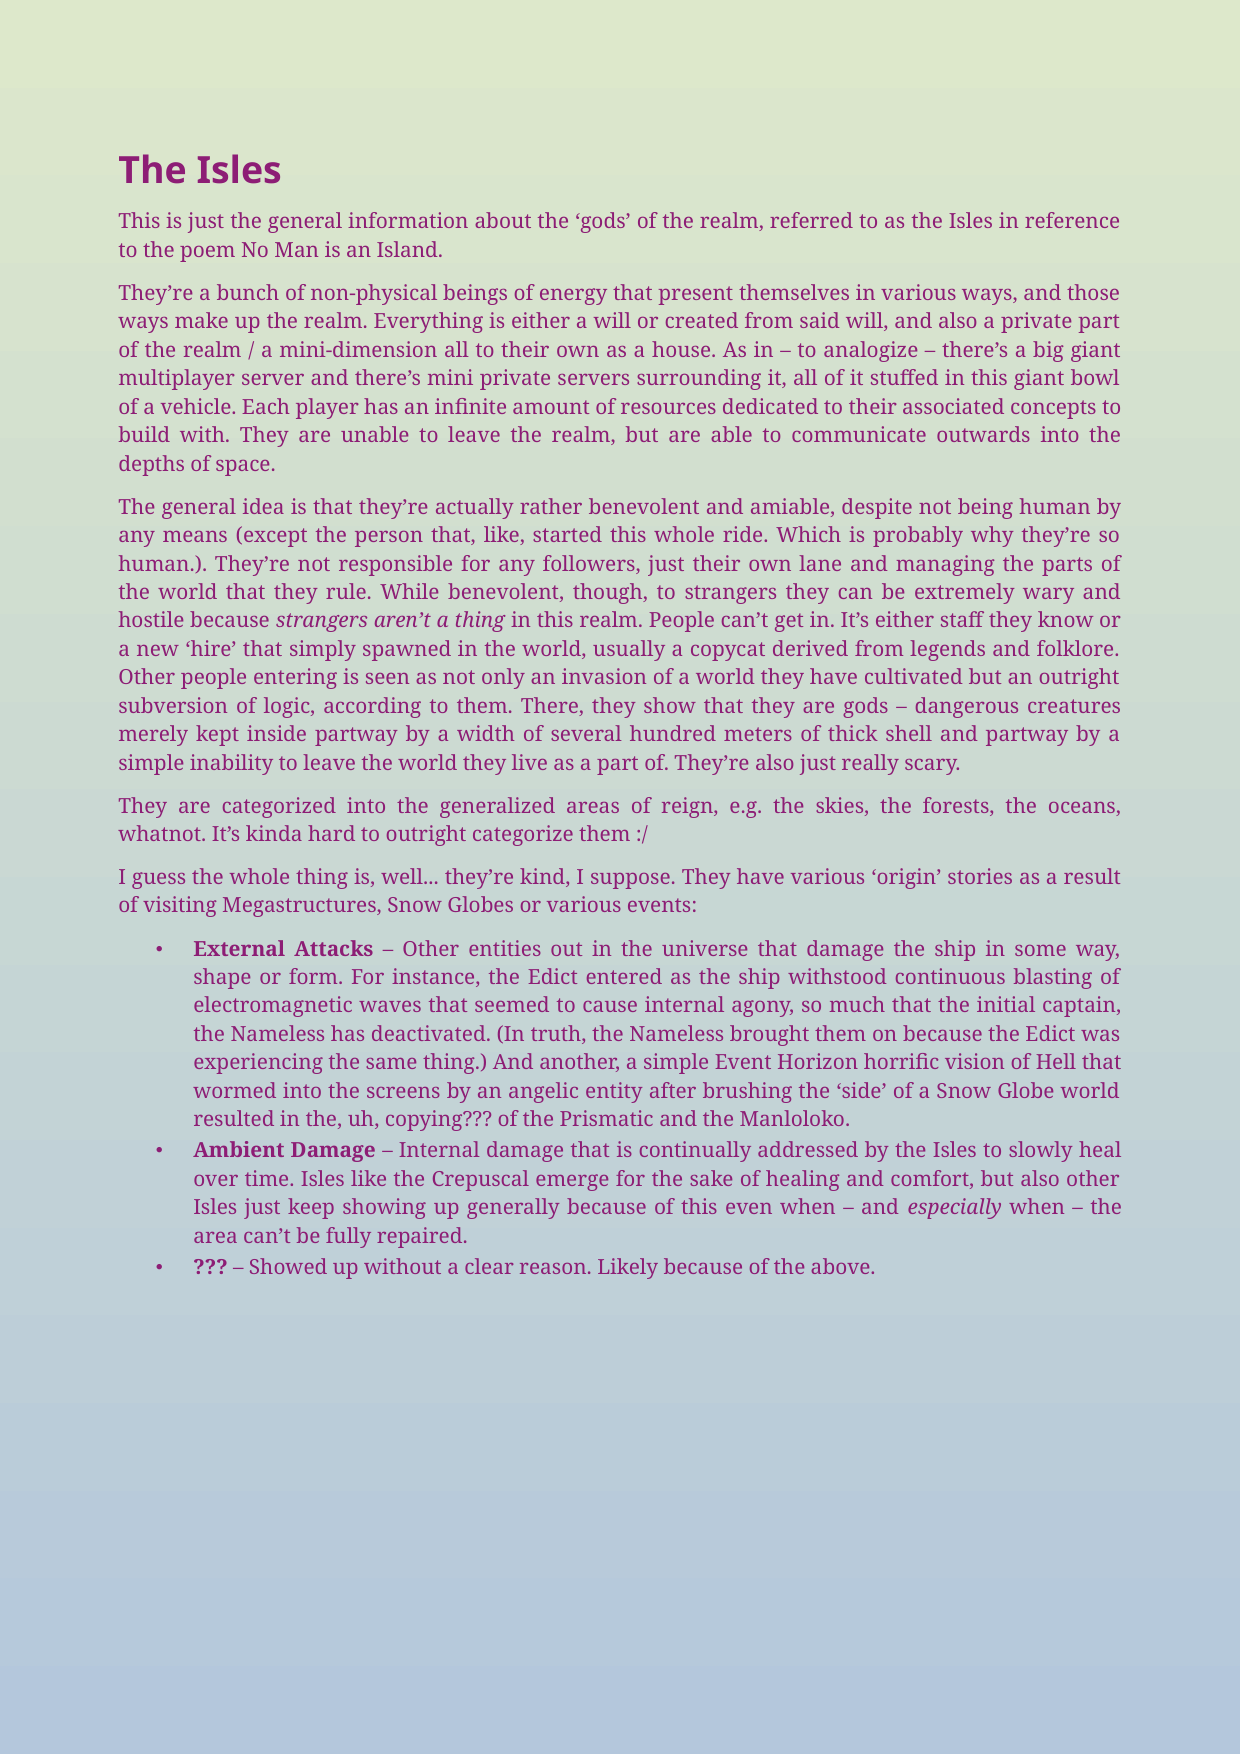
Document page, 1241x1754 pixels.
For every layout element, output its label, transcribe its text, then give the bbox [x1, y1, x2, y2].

text The general idea is that they’re actually rather benevolent and amiable, despite not being human by any means (except the person that, like, started this whole ride. Which is probably why they’re so human.). They’re not responsible for any followers, just their own lane and managing the parts of the world that they rule. While benevolent, though, to strangers they can be extremely wary and hostile because strangers aren’t a thing in this realm. People can’t get in. It’s either staff they know or a new ‘hire’ that simply spawned in the world, usually a copycat derived from legends and folklore. Other people entering is seen as not only an invasion of a world they have cultivated but an outright subversion of logic, according to them. There, they show that they are gods – dangerous creatures merely kept inside partway by a width of several hundred meters of thick shell and partway by a simple inability to leave the world they live as a part of. They’re also just really scary. [118, 492, 1122, 776]
text They are categorized into the generalized areas of reign, e.g. the skies, the forests, the oceans, whatnot. It’s kinda hard to outright categorize them :/ [118, 791, 1122, 848]
list Ambient Damage – Internal damage that is continually addressed by the Isles to slowly heal over time. Isles like the Crepuscal emerge for the sake of healing and comfort, but also other Isles just keep showing up generally because of this even when – and especially when – the area can’t be fully repaired. [156, 1135, 1122, 1249]
text This is just the general information about the ‘gods’ of the realm, referred to as the Isles in reference to the poem No Man is an Island. [118, 207, 1122, 263]
subtitle The Isles [118, 143, 1122, 194]
text I guess the whole thing is, well... they’re kind, I suppose. They have various ‘origin’ stories as a result of visiting Megastructures, Snow Globes or various events: [118, 862, 1122, 919]
text They’re a bunch of non-physical beings of energy that present themselves in various ways, and those ways make up the realm. Everything is either a will or created from said will, and also a private part of the realm / a mini-dimension all to their own as a house. As in – to analogize – there’s a big giant multiplayer server and there’s mini private servers surrounding it, all of it stuffed in this giant bowl of a vehicle. Each player has an infinite amount of resources dedicated to their associated concepts to build with. They are unable to leave the realm, but are able to communicate outwards into the depths of space. [118, 278, 1122, 477]
list External Attacks – Other entities out in the universe that damage the ship in some way, shape or form. For instance, the Edict entered as the ship withstood continuous blasting of electromagnetic waves that seemed to cause internal agony, so much that the initial captain, the Nameless has deactivated. (In truth, the Nameless brought them on because the Edict was experiencing the same thing.) And another, a simple Event Horizon horrific vision of Hell that wormed into the screens by an angelic entity after brushing the ‘side’ of a Snow Globe world resulted in the, uh, copying??? of the Prismatic and the Manloloko. [156, 934, 1122, 1133]
list ??? – Showed up without a clear reason. Likely because of the above. [156, 1252, 1122, 1280]
